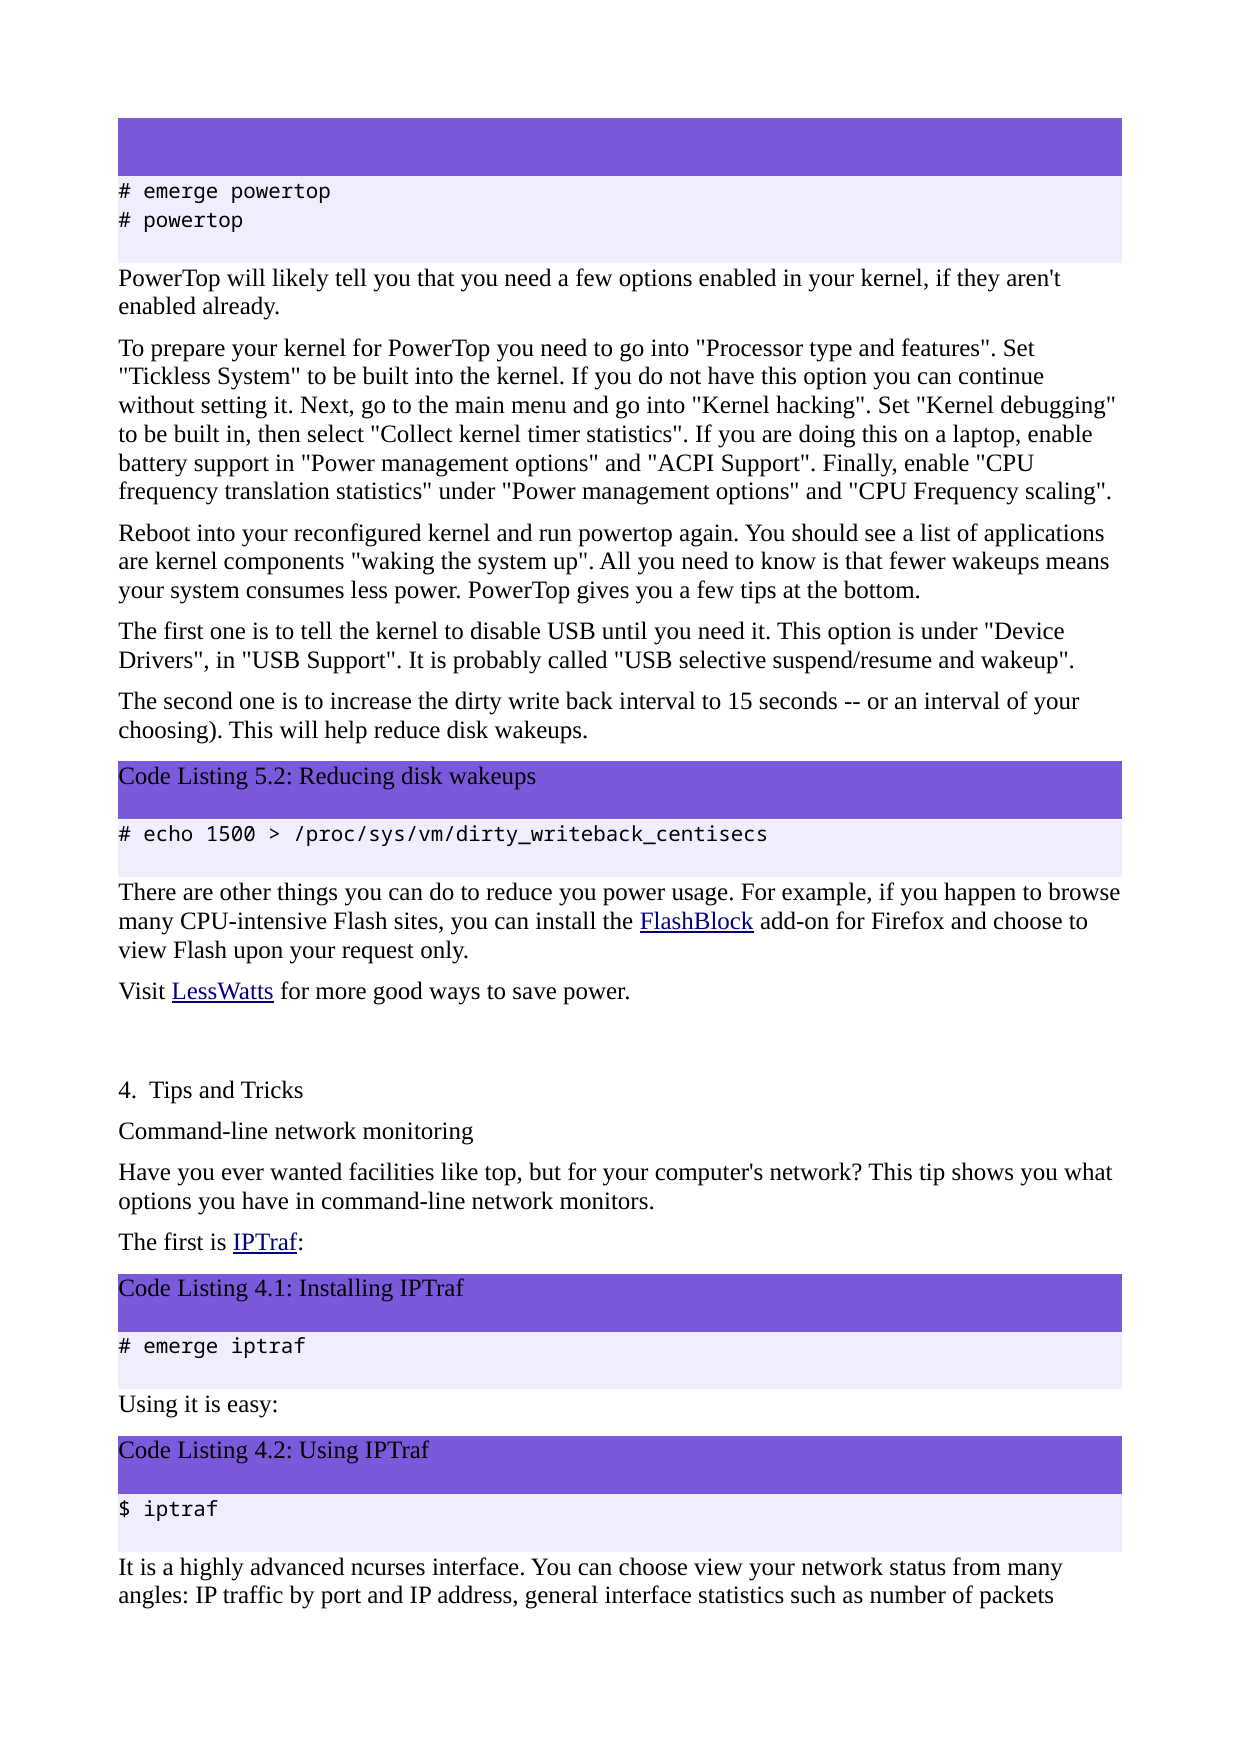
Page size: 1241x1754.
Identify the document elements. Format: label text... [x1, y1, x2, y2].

table_cell # emerge iptraf [118, 1332, 1122, 1389]
table_header Code Listing 4.2: Using IPTraf [118, 1436, 1122, 1494]
text 4. Tips and Tricks [118, 1075, 1122, 1104]
table_cell # echo 1500 > /proc/sys/vm/dirty_writeback_centisecs [118, 820, 1122, 877]
text Have you ever wanted facilities like top, but for your computer's network? This tip shows you what options you have in command-line network monitors. [118, 1157, 1122, 1215]
table_header Code Listing 5.2: Reducing disk wakeups [118, 761, 1122, 819]
text There are other things you can do to reduce you power usage. For example, if you happen to browse many CPU-intensive Flash sites, you can install the FlashBlock add-on for Firefox and choose to view Flash upon your request only. [118, 877, 1122, 964]
table_cell $ iptraf [118, 1494, 1122, 1552]
table_header [118, 118, 1122, 176]
text The first one is to tell the kernel to disable USB until you need it. This option is under "Device Drivers", in "USB Support". It is probably called "USB selective suspend/resume and wakeup". [118, 616, 1122, 674]
text Command-line network monitoring [118, 1116, 1122, 1145]
table_header Code Listing 4.1: Installing IPTraf [118, 1274, 1122, 1332]
text The second one is to increase the dirty write back interval to 15 seconds -- or an interval of your choosing). This will help reduce disk wakeups. [118, 686, 1122, 744]
text PowerTop will likely tell you that you need a few options enabled in your kernel, if they aren't enabled already. [118, 263, 1122, 320]
text Reboot into your reconfigured kernel and run powertop again. You should see a list of applications are kernel components "waking the system up". All you need to know is that fewer wakeups means your system consumes less power. PowerTop gives you a few tips at the bottom. [118, 518, 1122, 604]
text Visit LessWatts for more good ways to save power. [118, 976, 1122, 1005]
text Using it is easy: [118, 1389, 1122, 1418]
text The first is IPTraf: [118, 1227, 1122, 1256]
table_cell # emerge powertop # powertop [118, 176, 1122, 263]
text It is a highly advanced ncurses interface. You can choose view your network status from many angles: IP traffic by port and IP address, general interface statistics such as number of packets [118, 1552, 1122, 1609]
text To prepare your kernel for PowerTop you need to go into "Processor type and features". Set "Tickless System" to be built into the kernel. If you do not have this option you can continue without setting it. Next, go to the main menu and go into "Kernel hacking". Set "Kernel debugging" to be built in, then select "Collect kernel timer statistics". If you are doing this on a laptop, enable battery support in "Power management options" and "ACPI Support". Finally, enable "CPU frequency translation statistics" under "Power management options" and "CPU Frequency scaling". [118, 333, 1122, 505]
